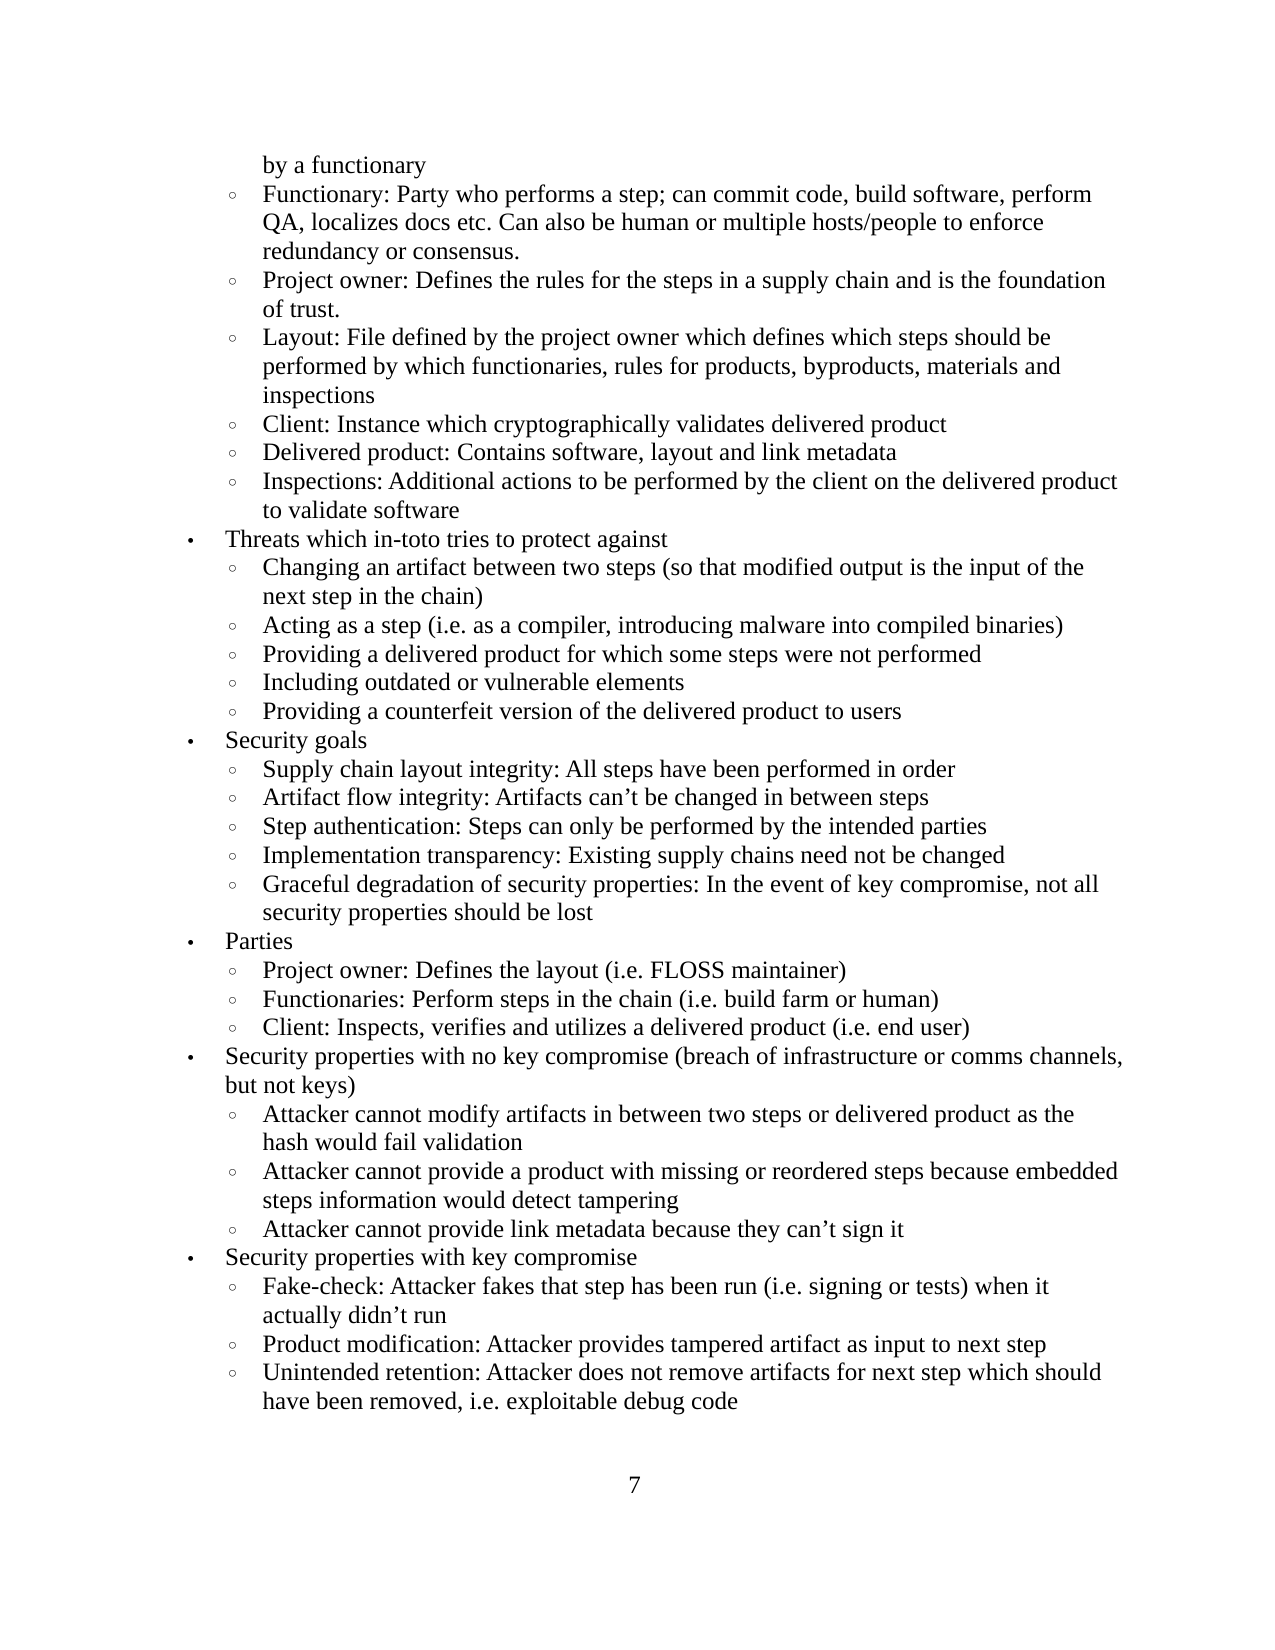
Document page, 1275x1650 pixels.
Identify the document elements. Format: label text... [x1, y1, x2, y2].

list Security goals [187, 725, 1125, 754]
list Client: Inspects, verifies and utilizes a delivered product (i.e. end user) [225, 1012, 1125, 1041]
list Attacker cannot provide a product with missing or reordered steps because embedded steps information would detect tampering [225, 1156, 1125, 1214]
list Product modification: Attacker provides tampered artifact as input to next step [225, 1329, 1125, 1357]
list Providing a delivered product for which some steps were not performed [225, 639, 1125, 667]
list Acting as a step (i.e. as a compiler, introducing malware into compiled binaries) [225, 610, 1125, 639]
list Implementation transparency: Existing supply chains need not be changed [225, 840, 1125, 869]
list Security properties with key compromise [187, 1242, 1125, 1271]
list Supply chain layout integrity: All steps have been performed in order [225, 754, 1125, 782]
list Changing an artifact between two steps (so that modified output is the input of the next step in the chain) [225, 552, 1125, 610]
list Layout: File defined by the project owner which defines which steps should be performed by which functionaries, rules for products, byproducts, materials and inspections [225, 322, 1125, 409]
list Unintended retention: Attacker does not remove artifacts for next step which should have been removed, i.e. exploitable debug code [225, 1357, 1125, 1415]
list Functionary: Party who performs a step; can commit code, build software, perform QA, localizes docs etc. Can also be human or multiple hosts/people to enforce redundancy or consensus. [225, 179, 1125, 265]
list Security properties with no key compromise (breach of infrastructure or comms channels, but not keys) [187, 1041, 1125, 1099]
list Fake-check: Attacker fakes that step has been run (i.e. signing or tests) when it actually didn’t run [225, 1271, 1125, 1329]
list Project owner: Defines the layout (i.e. FLOSS maintainer) [225, 955, 1125, 984]
list Graceful degradation of security properties: In the event of key compromise, not all security properties should be lost [225, 869, 1125, 926]
list Providing a counterfeit version of the delivered product to users [225, 696, 1125, 725]
list Inspections: Additional actions to be performed by the client on the delivered product to validate software [225, 466, 1125, 524]
list Parties [187, 926, 1125, 955]
list Client: Instance which cryptographically validates delivered product [225, 409, 1125, 437]
list Project owner: Defines the rules for the steps in a supply chain and is the foundation of trust. [225, 265, 1125, 322]
list Including outdated or vulnerable elements [225, 667, 1125, 696]
list Attacker cannot provide link metadata because they can’t sign it [225, 1214, 1125, 1242]
list Threats which in-toto tries to protect against [187, 524, 1125, 552]
list by a functionary [225, 150, 1125, 179]
list Artifact flow integrity: Artifacts can’t be changed in between steps [225, 782, 1125, 811]
list Attacker cannot modify artifacts in between two steps or delivered product as the hash would fail validation [225, 1099, 1125, 1156]
list Step authentication: Steps can only be performed by the intended parties [225, 811, 1125, 840]
list Delivered product: Contains software, layout and link metadata [225, 437, 1125, 466]
list Functionaries: Perform steps in the chain (i.e. build farm or human) [225, 984, 1125, 1012]
